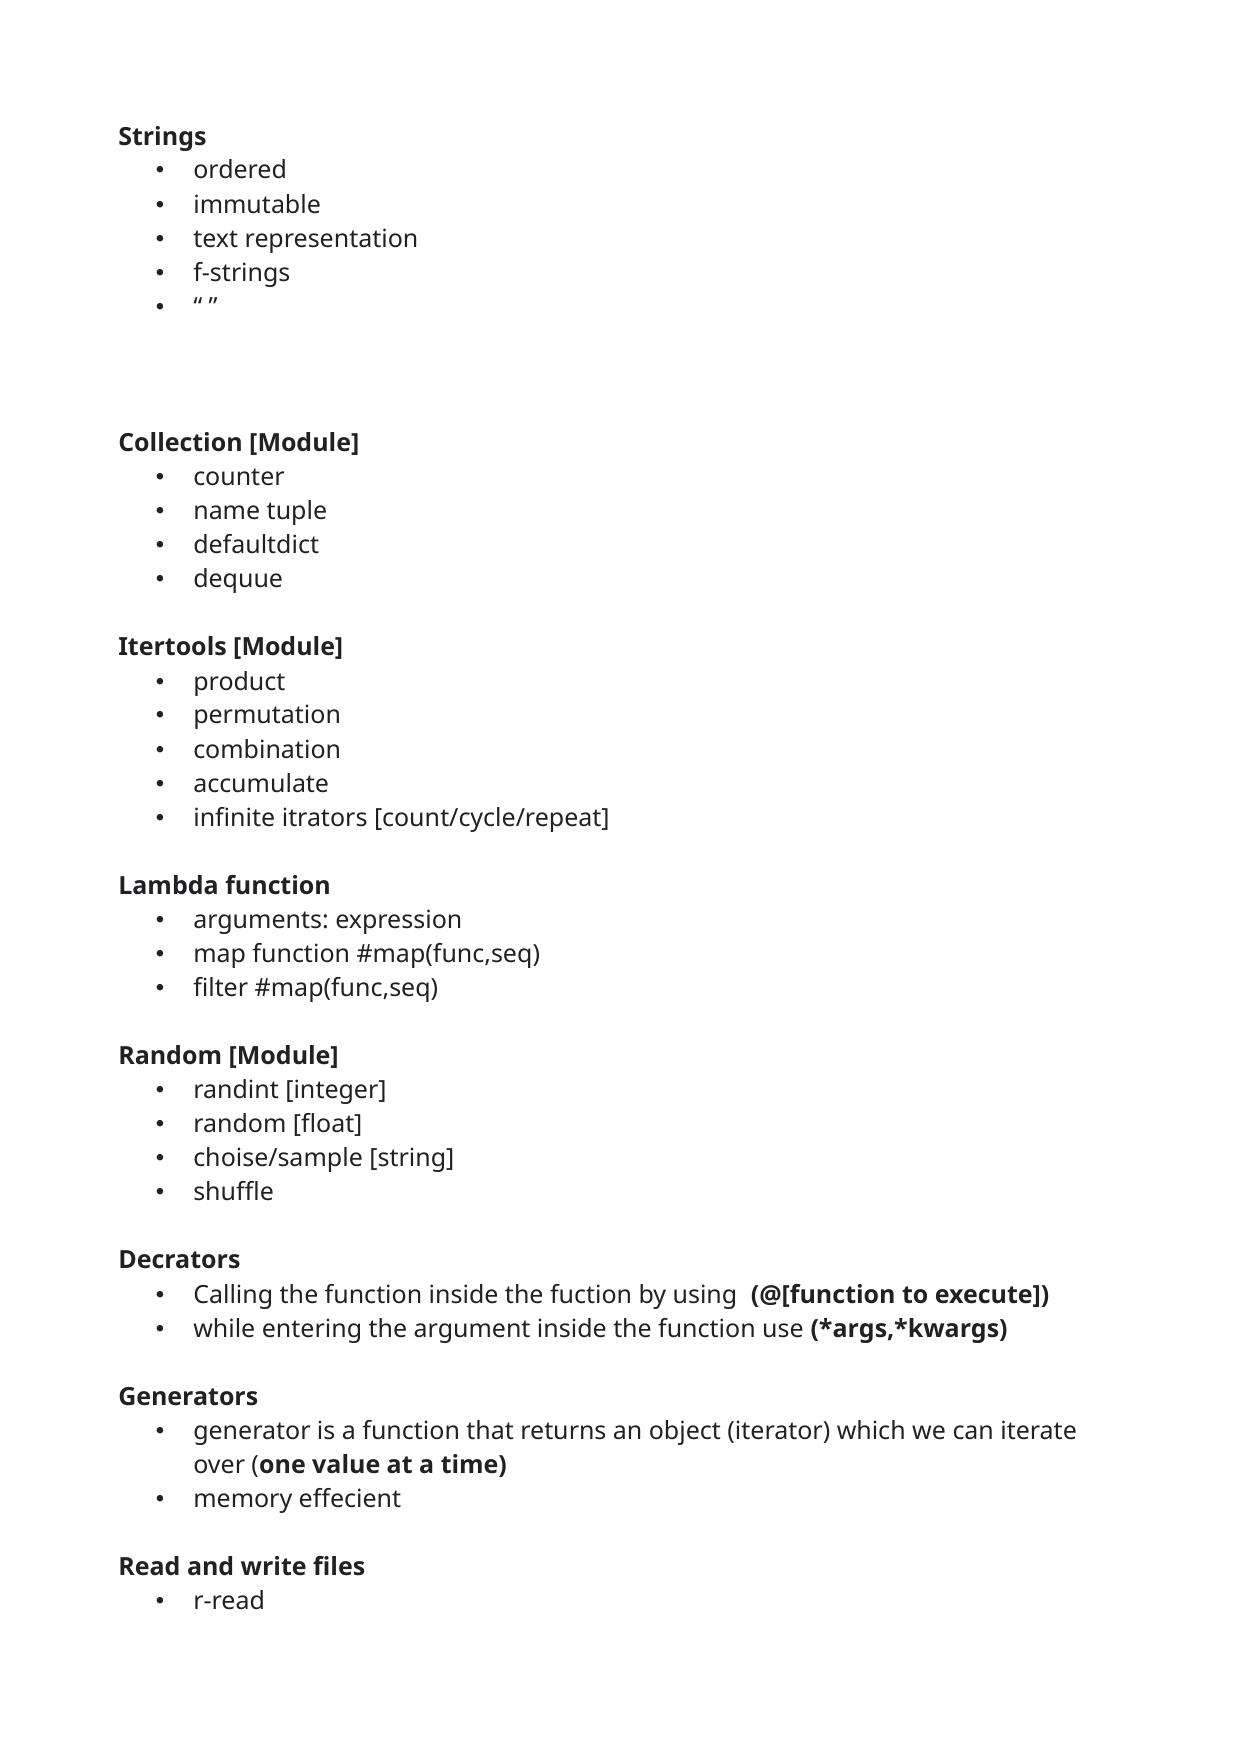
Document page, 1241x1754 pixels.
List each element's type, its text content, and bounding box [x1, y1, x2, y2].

text Random [Module] [118, 1038, 1122, 1072]
list permutation [156, 697, 1122, 731]
text Collection [Module] [118, 425, 1122, 459]
list text representation [156, 220, 1122, 254]
list Calling the function inside the fuction by using (@[function to execute]) [156, 1276, 1122, 1310]
list filter #map(func,seq) [156, 970, 1122, 1004]
list memory effecient [156, 1481, 1122, 1515]
list arguments: expression [156, 902, 1122, 936]
text Generators [118, 1378, 1122, 1412]
list combination [156, 731, 1122, 765]
list generator is a function that returns an object (iterator) which we can iterate over (one value at a time) [156, 1412, 1122, 1481]
list “ ” [156, 288, 1122, 322]
list product [156, 663, 1122, 697]
text Lambda function [118, 867, 1122, 902]
list random [float] [156, 1106, 1122, 1140]
list counter [156, 459, 1122, 493]
text Itertools [Module] [118, 629, 1122, 663]
list choise/sample [string] [156, 1140, 1122, 1174]
list shuffle [156, 1174, 1122, 1208]
list immutable [156, 186, 1122, 220]
list f-strings [156, 254, 1122, 288]
list ordered [156, 152, 1122, 186]
list accumulate [156, 765, 1122, 799]
list r-read [156, 1583, 1122, 1617]
text Read and write files [118, 1549, 1122, 1583]
list name tuple [156, 493, 1122, 527]
list defaultdict [156, 527, 1122, 561]
list randint [integer] [156, 1072, 1122, 1106]
list while entering the argument inside the function use (*args,*kwargs) [156, 1310, 1122, 1344]
list infinite itrators [count/cycle/repeat] [156, 799, 1122, 833]
list dequue [156, 561, 1122, 595]
text Strings [118, 118, 1122, 152]
text Decrators [118, 1242, 1122, 1276]
list map function #map(func,seq) [156, 936, 1122, 970]
